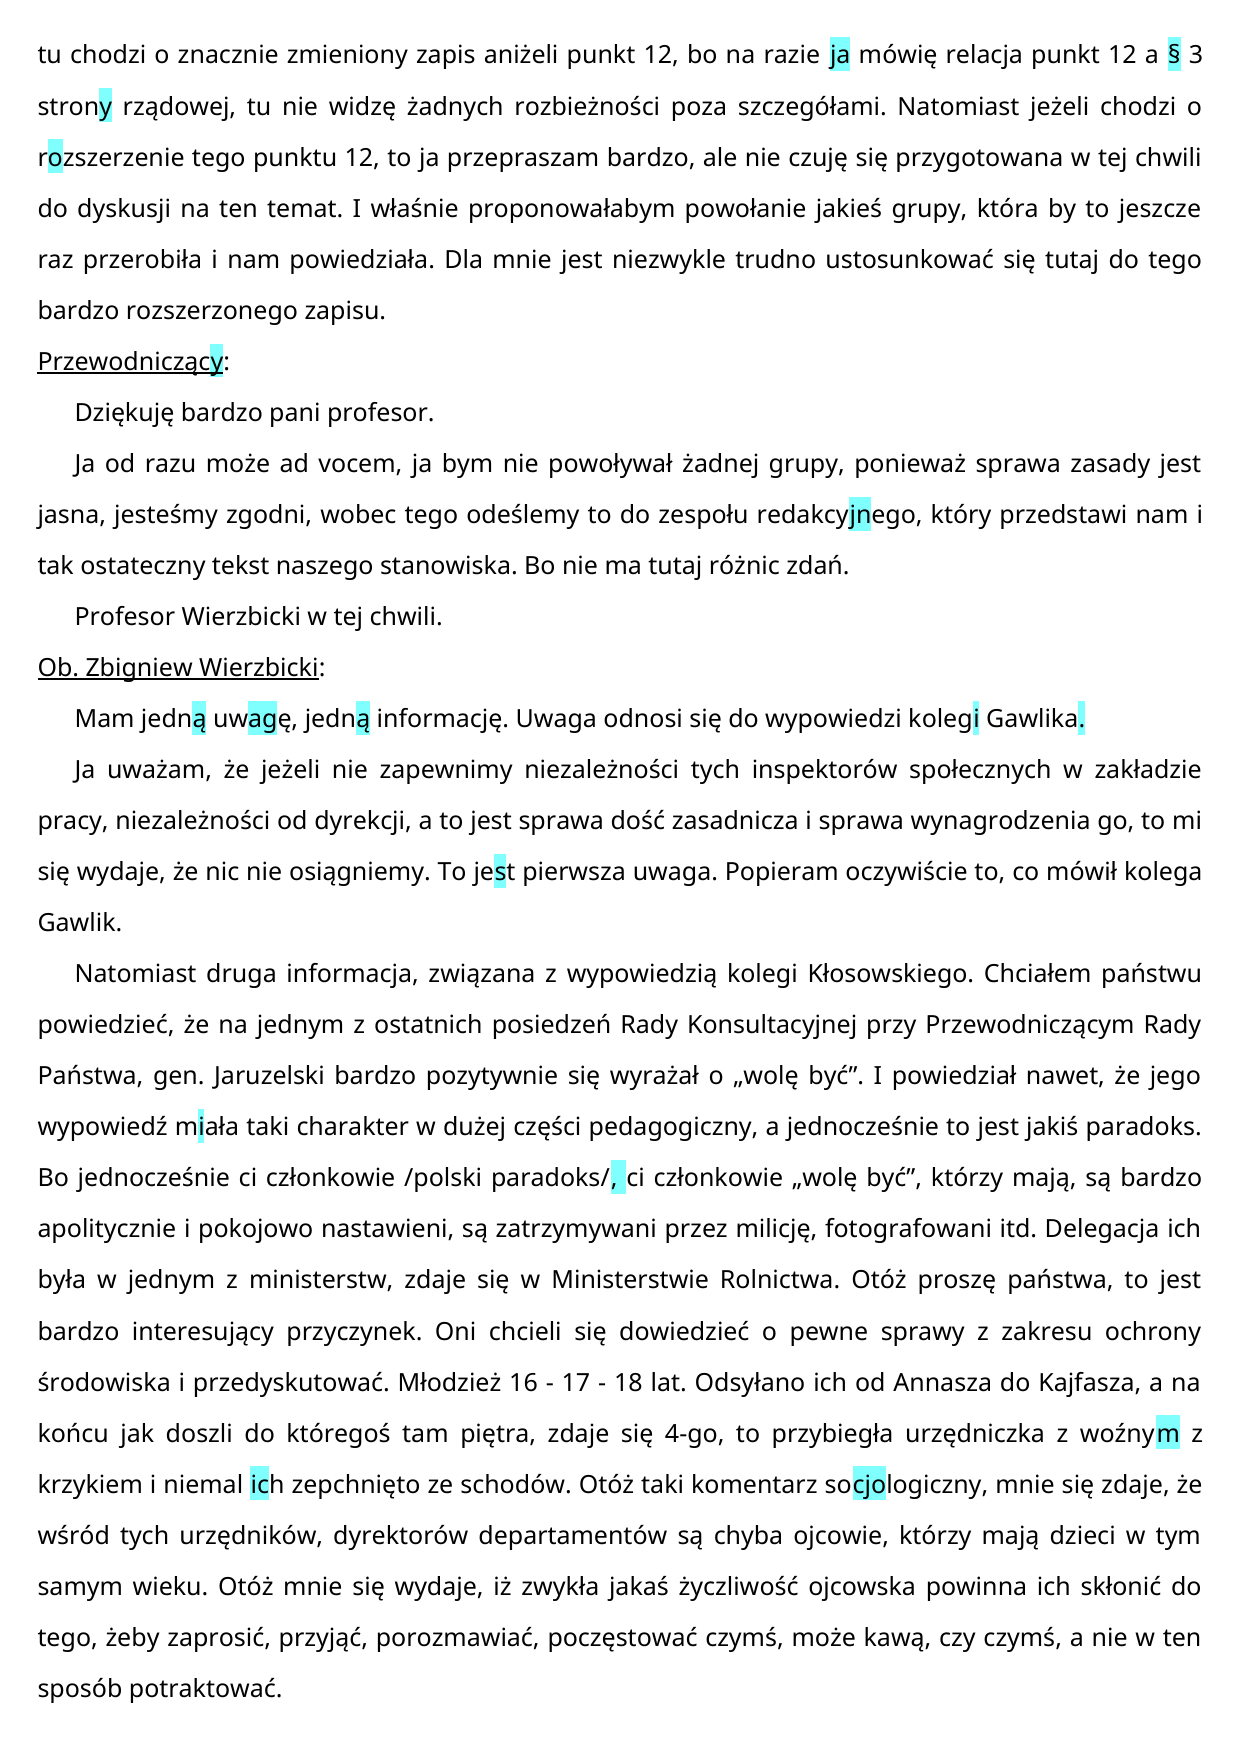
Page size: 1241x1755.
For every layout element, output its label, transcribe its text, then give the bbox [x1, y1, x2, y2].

text Dziękuję bardzo pani profesor. [37, 394, 1203, 428]
text Natomiast druga informacja, związana z wypowiedzią kolegi Kłosowskiego. Chciałem państwu powiedzieć, że na jednym z ostatnich posiedzeń Rady Konsultacyjnej przy Przewodniczącym Rady Państwa, gen. Jaruzelski bardzo pozytywnie się wyrażał o „wolę być”. I powiedział nawet, że jego wypowiedź miała taki charakter w dużej części pedagogiczny, a jednocześnie to jest jakiś paradoks. Bo jednocześnie ci członkowie /polski paradoks/, ci członkowie „wolę być”, którzy mają, są bardzo apolitycznie i pokojowo nastawieni, są zatrzymywani przez milicję, fotografowani itd. Delegacja ich była w jednym z ministerstw, zdaje się w Ministerstwie Rolnictwa. Otóż proszę państwa, to jest bardzo interesujący przyczynek. Oni chcieli się dowiedzieć o pewne sprawy z zakresu ochrony środowiska i przedyskutować. Młodzież 16 - 17 - 18 lat. Odsyłano ich od Annasza do Kajfasza, a na końcu jak doszli do któregoś tam piętra, zdaje się 4-go, to przybiegła urzędniczka z woźnym z krzykiem i niemal ich zepchnięto ze schodów. Otóż taki komentarz socjologiczny, mnie się zdaje, że wśród tych urzędników, dyrektorów departamentów są chyba ojcowie, którzy mają dzieci w tym samym wieku. Otóż mnie się wydaje, iż zwykła jakaś życzliwość ojcowska powinna ich skłonić do tego, żeby zaprosić, przyjąć, porozmawiać, poczęstować czymś, może kawą, czy czymś, a nie w ten sposób potraktować. [37, 956, 1203, 1704]
text Mam jedną uwagę, jedną informację. Uwaga odnosi się do wypowiedzi kolegi Gawlika. [37, 701, 1203, 735]
text Ob. Zbigniew Wierzbicki: [37, 650, 1203, 684]
text Ja uważam, że jeżeli nie zapewnimy niezależności tych inspektorów społecznych w zakładzie pracy, niezależności od dyrekcji, a to jest sprawa dość zasadnicza i sprawa wynagrodzenia go, to mi się wydaje, że nic nie osiągniemy. To jest pierwsza uwaga. Popieram oczywiście to, co mówił kolega Gawlik. [37, 752, 1203, 939]
text Ja od razu może ad vocem, ja bym nie powoływał żadnej grupy, ponieważ sprawa zasady jest jasna, jesteśmy zgodni, wobec tego odeślemy to do zespołu redakcyjnego, który przedstawi nam i tak ostateczny tekst naszego stanowiska. Bo nie ma tutaj różnic zdań. [37, 446, 1203, 582]
text Przewodniczący: [37, 343, 1203, 377]
text tu chodzi o znacznie zmieniony zapis aniżeli punkt 12, bo na razie ja mówię relacja punkt 12 a § 3 strony rządowej, tu nie widzę żadnych rozbieżności poza szczegółami. Natomiast jeżeli chodzi o rozszerzenie tego punktu 12, to ja przepraszam bardzo, ale nie czuję się przygotowana w tej chwili do dyskusji na ten temat. I właśnie proponowałabym powołanie jakieś grupy, która by to jeszcze raz przerobiła i nam powiedziała. Dla mnie jest niezwykle trudno ustosunkować się tutaj do tego bardzo rozszerzonego zapisu. [37, 37, 1203, 326]
text Profesor Wierzbicki w tej chwili. [37, 599, 1203, 633]
